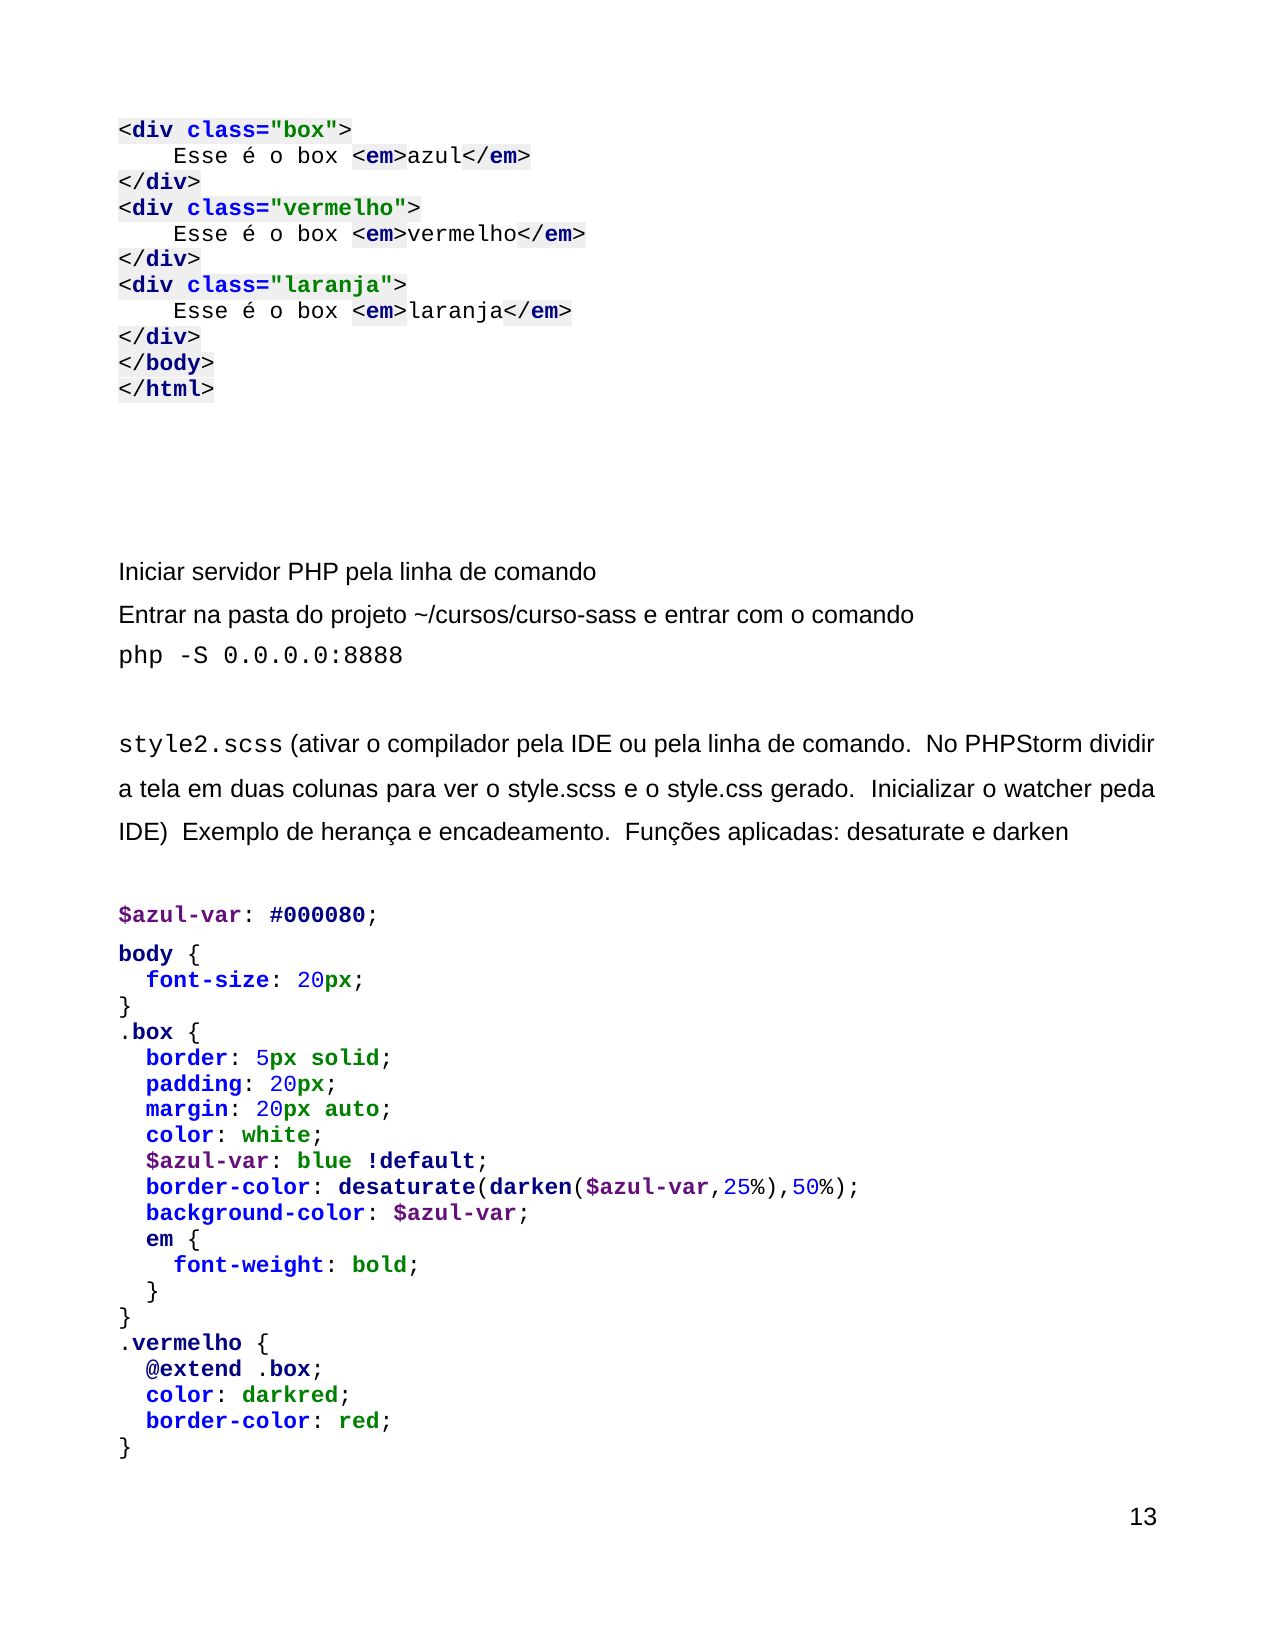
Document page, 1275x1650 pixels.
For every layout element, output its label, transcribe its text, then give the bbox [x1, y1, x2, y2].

text Esse é o box <em>azul</em> [118, 144, 1157, 170]
text </div> [118, 248, 1157, 274]
text border-color: red; [118, 1409, 1157, 1435]
text $azul-var: blue !default; [118, 1150, 1157, 1176]
text } [118, 1279, 1157, 1305]
text </div> [118, 326, 1157, 352]
text em { [118, 1227, 1157, 1253]
text style2.scss (ativar o compilador pela IDE ou pela linha de comando. No PHPStorm dividir a tela em duas colunas para ver o style.scss e o style.css gerado. Inicializar o watcher peda IDE) Exemplo de herança e encadeamento. Funções aplicadas: desaturate e darken [118, 729, 1157, 846]
text color: white; [118, 1124, 1157, 1150]
text } [118, 1305, 1157, 1331]
text </div> [118, 170, 1157, 196]
text margin: 20px auto; [118, 1098, 1157, 1124]
text color: darkred; [118, 1383, 1157, 1409]
text border: 5px solid; [118, 1046, 1157, 1072]
text font-size: 20px; [118, 968, 1157, 994]
text php -S 0.0.0.0:8888 [118, 643, 1157, 671]
text } [118, 1435, 1157, 1461]
text Entrar na pasta do projeto ~/cursos/curso-sass e entrar com o comando [118, 600, 1157, 629]
text .box { [118, 1020, 1157, 1046]
text border-color: desaturate(darken($azul-var,25%),50%); [118, 1176, 1157, 1202]
text padding: 20px; [118, 1072, 1157, 1098]
text .vermelho { [118, 1331, 1157, 1357]
text Iniciar servidor PHP pela linha de comando [118, 557, 1157, 586]
text background-color: $azul-var; [118, 1202, 1157, 1227]
text font-weight: bold; [118, 1253, 1157, 1279]
text body { [118, 942, 1157, 968]
text </body> [118, 352, 1157, 377]
text Esse é o box <em>vermelho</em> [118, 222, 1157, 248]
text Esse é o box <em>laranja</em> [118, 300, 1157, 326]
text @extend .box; [118, 1357, 1157, 1383]
text <div class="box"> [118, 118, 1157, 144]
text <div class="vermelho"> [118, 196, 1157, 222]
text $azul-var: #000080; [118, 903, 1157, 929]
text <div class="laranja"> [118, 274, 1157, 300]
text </html> [118, 377, 1157, 403]
text } [118, 994, 1157, 1020]
